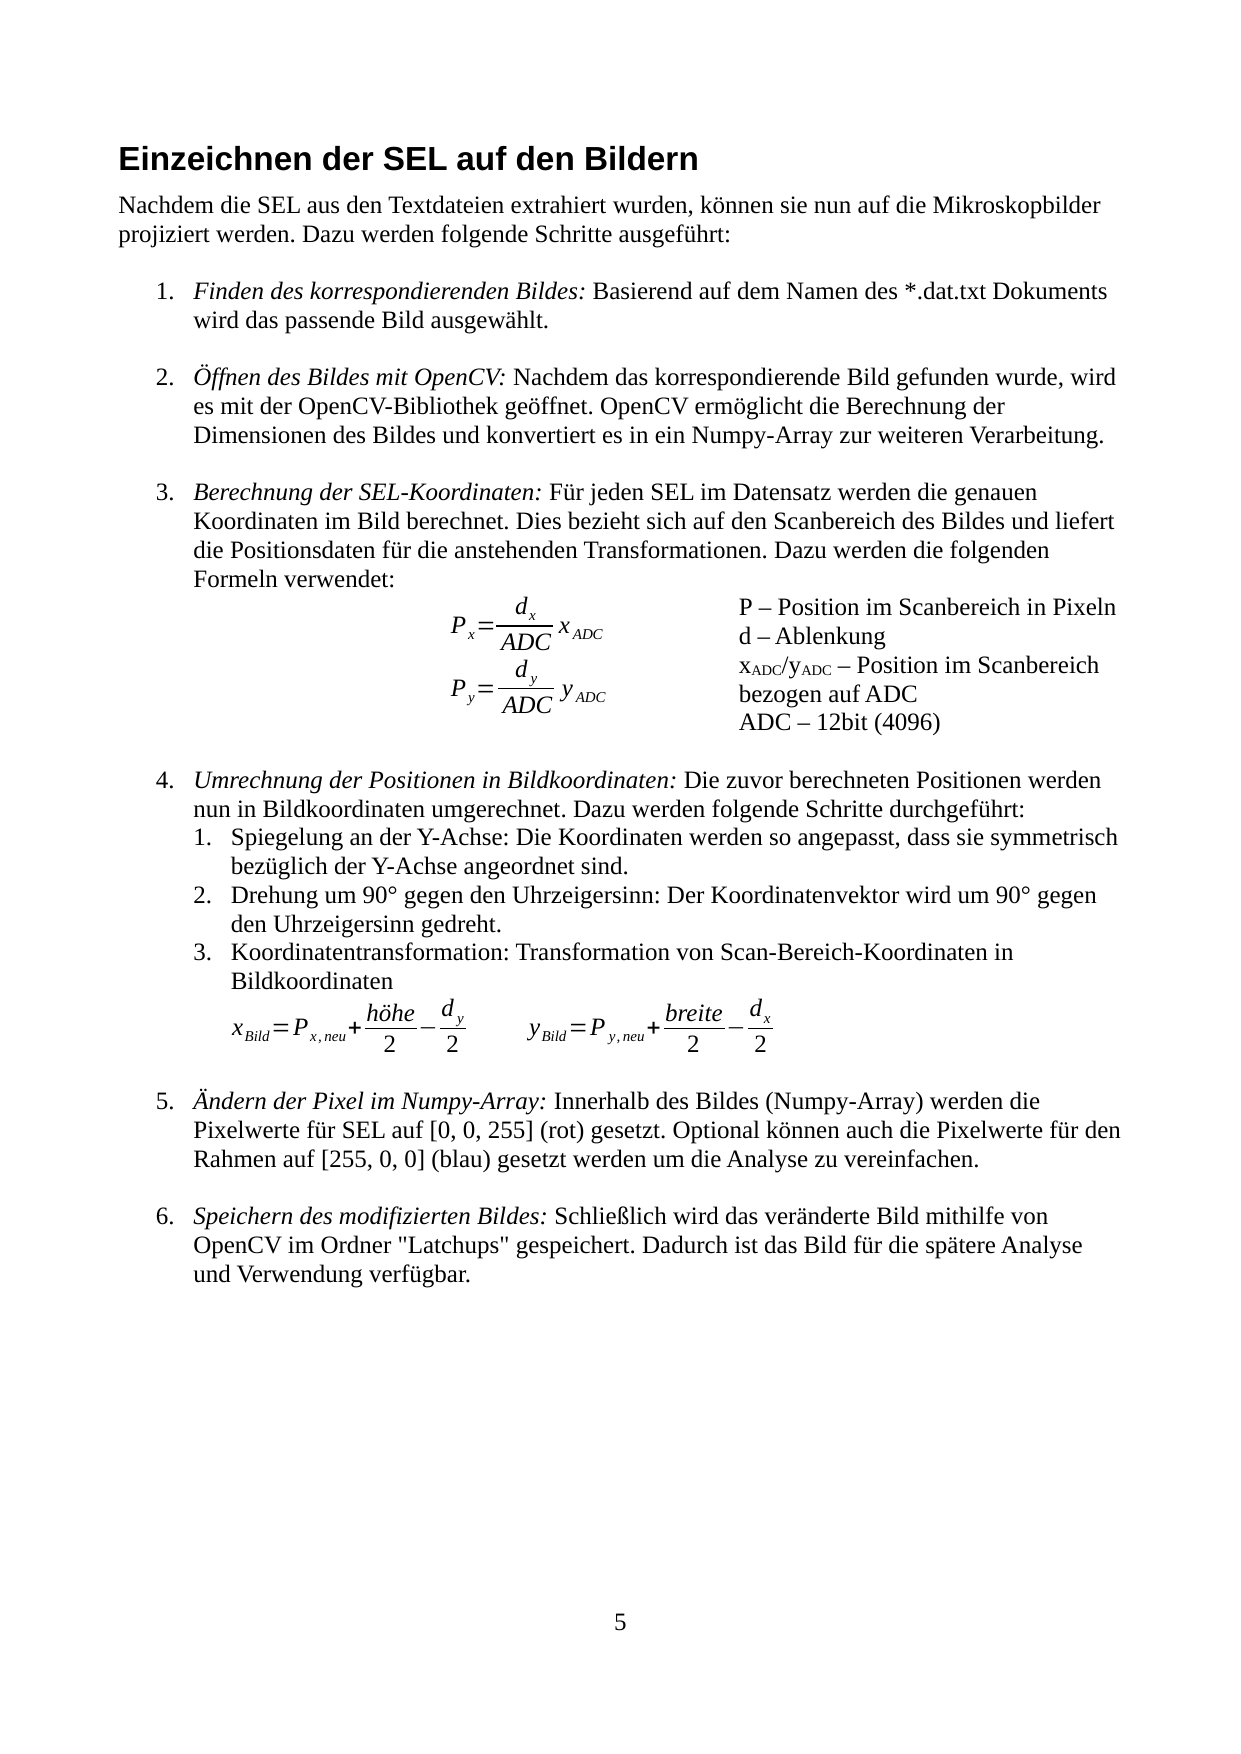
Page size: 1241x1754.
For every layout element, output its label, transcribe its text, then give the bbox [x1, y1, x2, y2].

list Drehung um 90° gegen den Uhrzeigersinn: Der Koordinatenvektor wird um 90° gegen den Uhrzeigersinn gedreht. [193, 880, 1122, 937]
list Ändern der Pixel im Numpy-Array: Innerhalb des Bildes (Numpy-Array) werden die Pixelwerte für SEL auf [0, 0, 255] (rot) gesetzt. Optional können auch die Pixelwerte für den Rahmen auf [255, 0, 0] (blau) gesetzt werden um die Analyse zu vereinfachen. [156, 1086, 1122, 1173]
list Öffnen des Bildes mit OpenCV: Nachdem das korrespondierende Bild gefunden wurde, wird es mit der OpenCV-Bibliothek geöffnet. OpenCV ermöglicht die Berechnung der Dimensionen des Bildes und konvertiert es in ein Numpy-Array zur weiteren Verarbeitung. [156, 362, 1122, 449]
list Umrechnung der Positionen in Bildkoordinaten: Die zuvor berechneten Positionen werden nun in Bildkoordinaten umgerechnet. Dazu werden folgende Schritte durchgeführt: [156, 765, 1122, 822]
list Speichern des modifizierten Bildes: Schließlich wird das veränderte Bild mithilfe von OpenCV im Ordner "Latchups" gespeichert. Dadurch ist das Bild für die spätere Analyse und Verwendung verfügbar. [156, 1201, 1122, 1288]
text Nachdem die SEL aus den Textdateien extrahiert wurden, können sie nun auf die Mikroskopbilder projiziert werden. Dazu werden folgende Schritte ausgeführt: [118, 190, 1122, 247]
table_header P – Position im Scanbereich in Pixeln d – Ablenkung xADC/yADC – Position im Scanbereich bezogen auf ADC ADC – 12bit (4096) [739, 593, 1122, 736]
list Spiegelung an der Y-Achse: Die Koordinaten werden so angepasst, dass sie symmetrisch bezüglich der Y-Achse angeordnet sind. [193, 822, 1122, 880]
list Berechnung der SEL-Koordinaten: Für jeden SEL im Datensatz werden die genauen Koordinaten im Bild berechnet. Dies bezieht sich auf den Scanbereich des Bildes und liefert die Positionsdaten für die anstehenden Transformationen. Dazu werden die folgenden Formeln verwendet: [156, 477, 1122, 592]
list Koordinatentransformation: Transformation von Scan-Bereich-Koordinaten in Bildkoordinaten [193, 937, 1122, 995]
subtitle Einzeichnen der SEL auf den Bildern [118, 139, 1122, 177]
list Finden des korrespondierenden Bildes: Basierend auf dem Namen des *.dat.txt Dokuments wird das passende Bild ausgewählt. [156, 276, 1122, 334]
table_header [118, 593, 738, 736]
